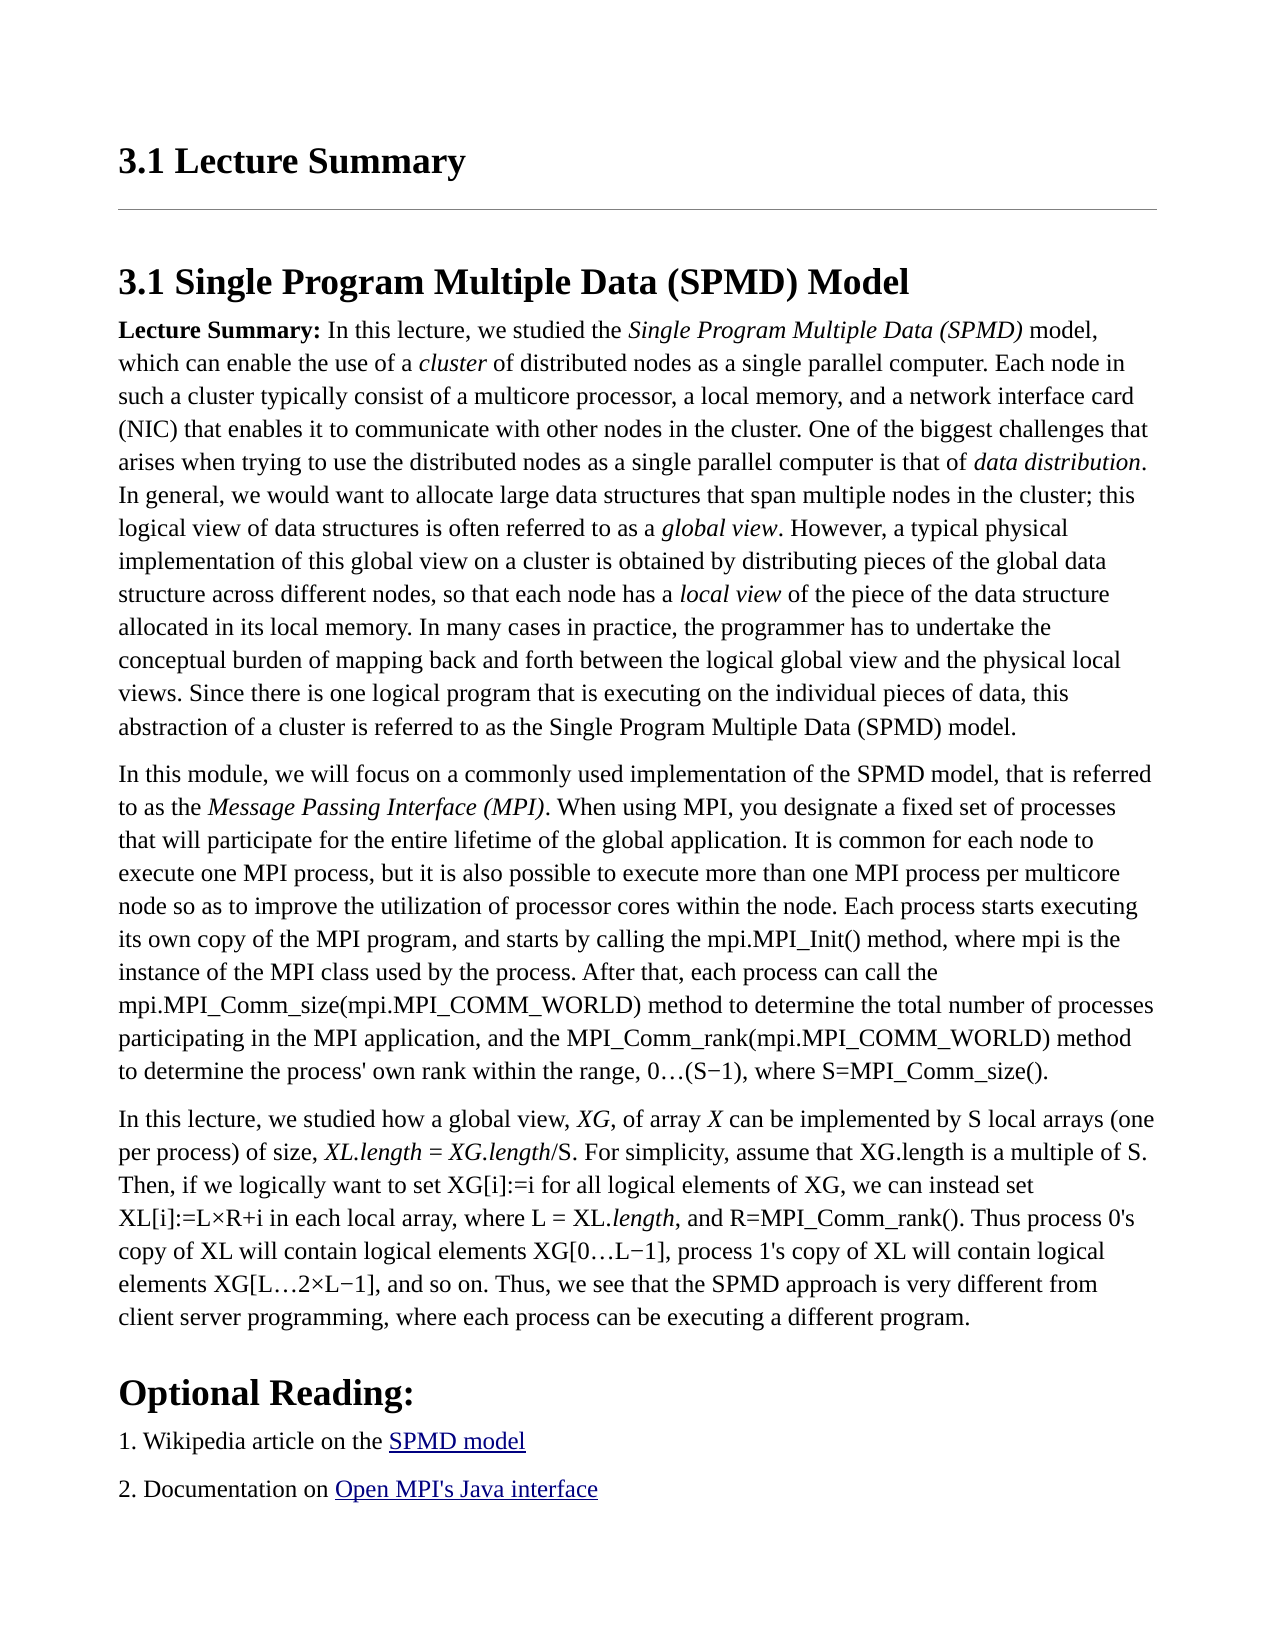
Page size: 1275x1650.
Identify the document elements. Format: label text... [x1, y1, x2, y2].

text 1. Wikipedia article on the SPMD model [118, 1426, 1157, 1455]
text In this lecture, we studied how a global view, XG, of array X can be implemented by S local arrays (one per process) of size, XL.length = XG.length/S. For simplicity, assume that XG.length is a multiple of S. Then, if we logically want to set XG[i]:=i for all logical elements of XG, we can instead set XL[i]:=L×R+i in each local array, where L = XL.length, and R=MPI_Comm_rank(). Thus process 0's copy of XL will contain logical elements XG[0…L−1], process 1's copy of XL will contain logical elements XG[L…2×L−1], and so on. Thus, we see that the SPMD approach is very different from client server programming, where each process can be executing a different program. [118, 1104, 1157, 1331]
text Lecture Summary: In this lecture, we studied the Single Program Multiple Data (SPMD) model, which can enable the use of a cluster of distributed nodes as a single parallel computer. Each node in such a cluster typically consist of a multicore processor, a local memory, and a network interface card (NIC) that enables it to communicate with other nodes in the cluster. One of the biggest challenges that arises when trying to use the distributed nodes as a single parallel computer is that of data distribution. In general, we would want to allocate large data structures that span multiple nodes in the cluster; this logical view of data structures is often referred to as a global view. However, a typical physical implementation of this global view on a cluster is obtained by distributing pieces of the global data structure across different nodes, so that each node has a local view of the piece of the data structure allocated in its local memory. In many cases in practice, the programmer has to undertake the conceptual burden of mapping back and forth between the logical global view and the physical local views. Since there is one logical program that is executing on the individual pieces of data, this abstraction of a cluster is referred to as the Single Program Multiple Data (SPMD) model. [118, 315, 1157, 740]
text In this module, we will focus on a commonly used implementation of the SPMD model, that is referred to as the Message Passing Interface (MPI). When using MPI, you designate a fixed set of processes that will participate for the entire lifetime of the global application. It is common for each node to execute one MPI process, but it is also possible to execute more than one MPI process per multicore node so as to improve the utilization of processor cores within the node. Each process starts executing its own copy of the MPI program, and starts by calling the mpi.MPI_Init() method, where mpi is the instance of the MPI class used by the process. After that, each process can call the mpi.MPI_Comm_size(mpi.MPI_COMM_WORLD) method to determine the total number of processes participating in the MPI application, and the MPI_Comm_rank(mpi.MPI_COMM_WORLD) method to determine the process' own rank within the range, 0…(S−1), where S=MPI_Comm_size(). [118, 759, 1157, 1085]
text 2. Documentation on Open MPI's Java interface [118, 1474, 1157, 1502]
subtitle 3.1 Lecture Summary [118, 139, 1157, 182]
subtitle 3.1 Single Program Multiple Data (SPMD) Model [118, 260, 1157, 303]
subtitle Optional Reading: [118, 1371, 1157, 1414]
